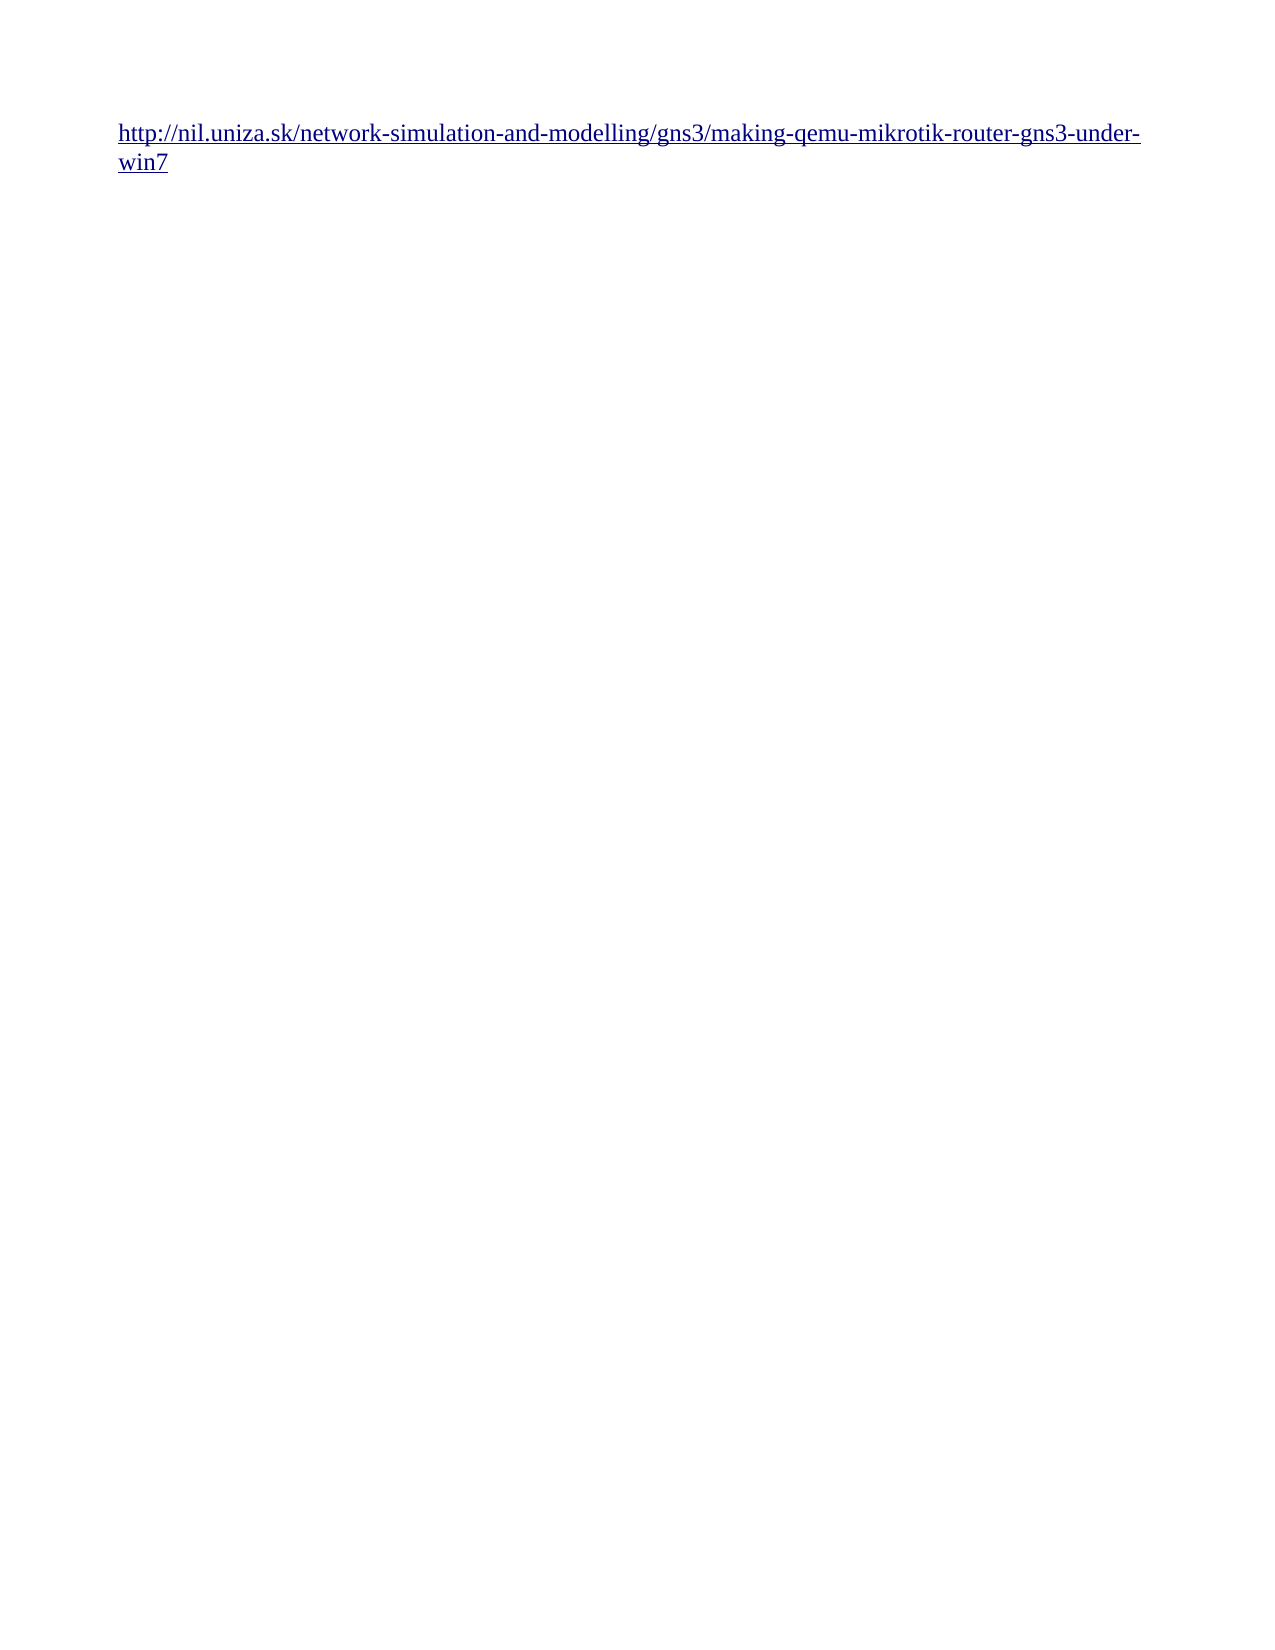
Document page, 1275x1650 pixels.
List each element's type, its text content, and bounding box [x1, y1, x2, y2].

text http://nil.uniza.sk/network-simulation-and-modelling/gns3/making-qemu-mikrotik-router-gns3-under-win7 [118, 118, 1157, 176]
